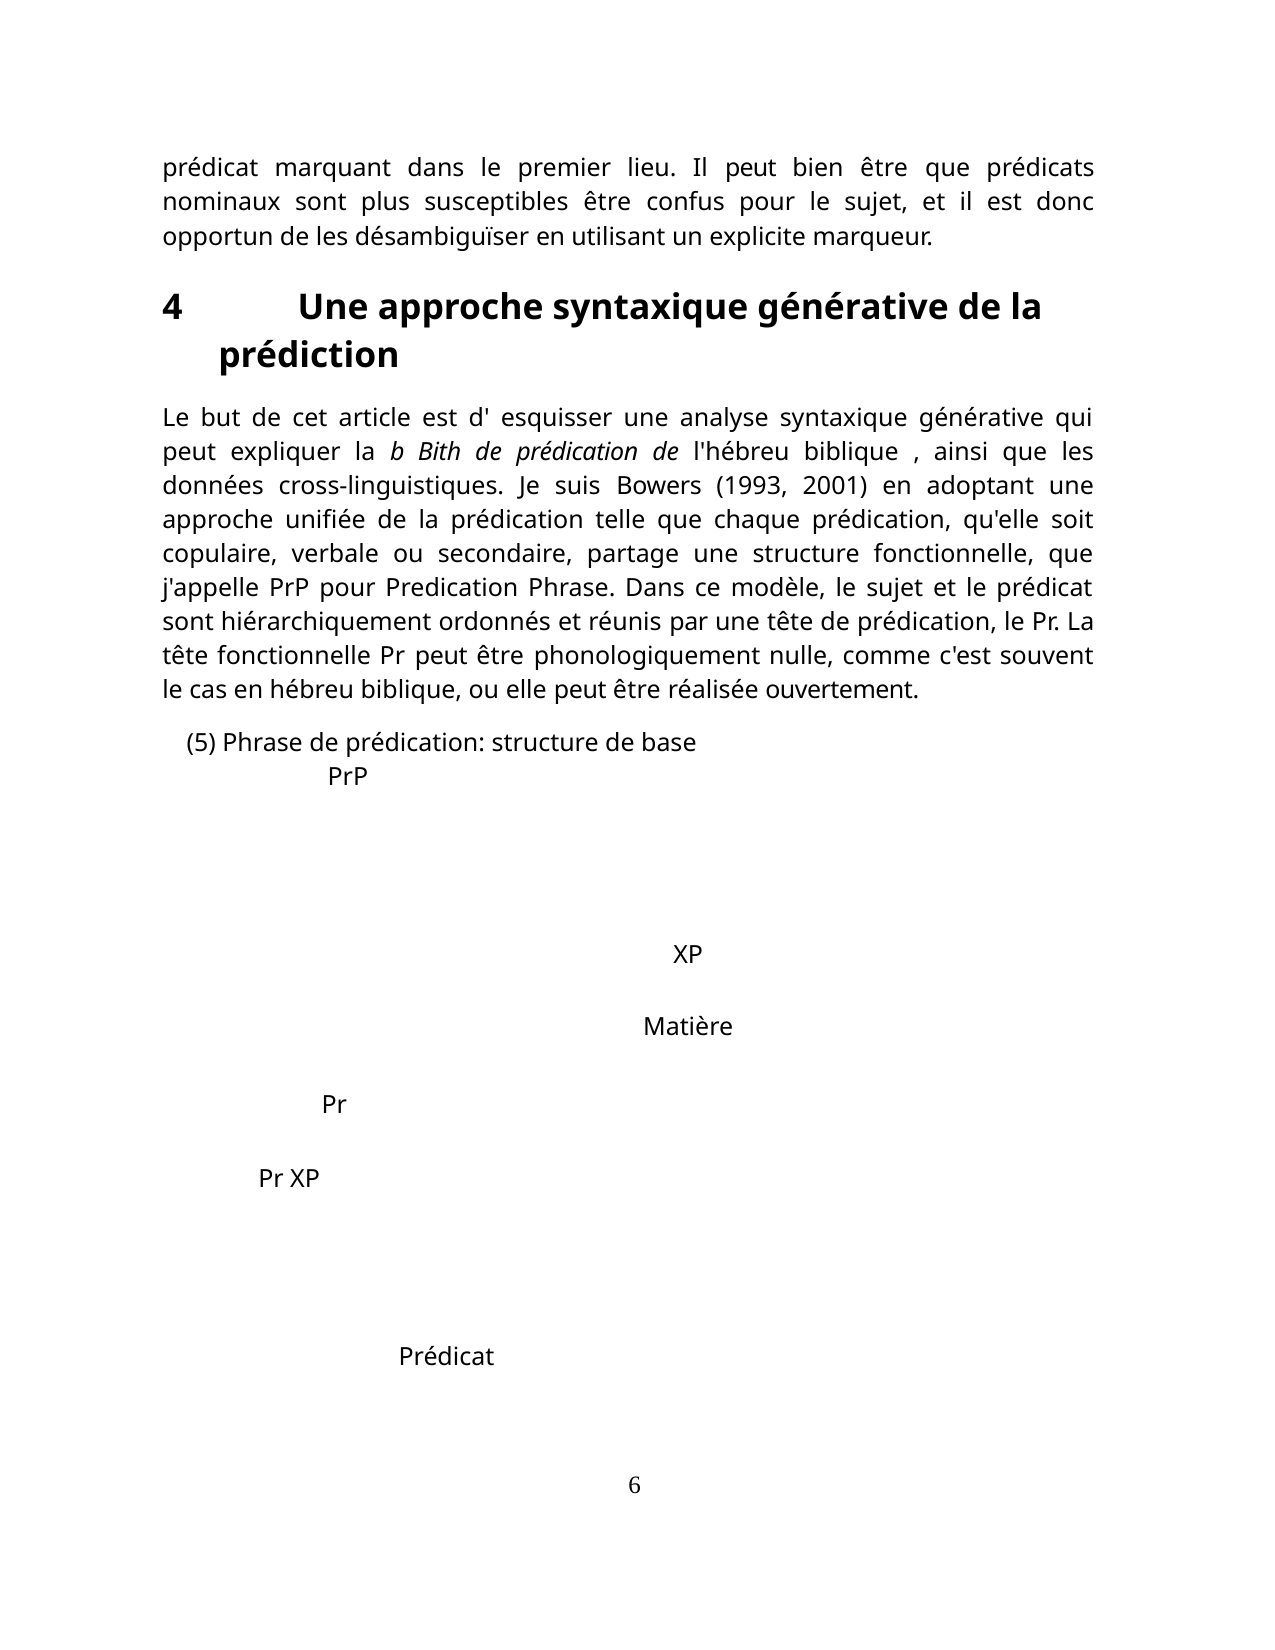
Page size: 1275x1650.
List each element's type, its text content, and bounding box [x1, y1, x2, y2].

text 4 Une approche syntaxique générative de la prédiction [162, 281, 1094, 378]
text XP [251, 937, 1125, 971]
text prédicat marquant dans le premier lieu. Il peut bien être que prédicats nominaux sont plus susceptibles être confus pour le sujet, et il est donc opportun de les désambiguïser en utilisant un explicite marqueur. [162, 150, 1094, 252]
text (5) Phrase de prédication: structure de base [186, 724, 1125, 758]
text Pr XP [150, 1160, 523, 1194]
text PrP [327, 758, 1125, 793]
text Pr [150, 1053, 518, 1120]
text Le but de cet article est d' esquisser une analyse syntaxique générative qui peut expliquer la b Bith de prédication de l'hébreu biblique , ainsi que les données cross-linguistiques. Je suis Bowers (1993, 2001) en adoptant une approche unifiée de la prédication telle que chaque prédication, qu'elle soit copulaire, verbale ou secondaire, partage une structure fonctionnelle, que j'appelle PrP pour Predication Phrase. Dans ce modèle, le sujet et le prédicat sont hiérarchiquement ordonnés et réunis par une tête de prédication, le Pr. La tête fonctionnelle Pr peut être phonologiquement nulle, comme c'est souvent le cas en hébreu biblique, ou elle peut être réalisée ouvertement. [162, 399, 1094, 706]
text Prédicat [398, 1338, 1125, 1372]
text Matière [251, 1008, 1125, 1042]
